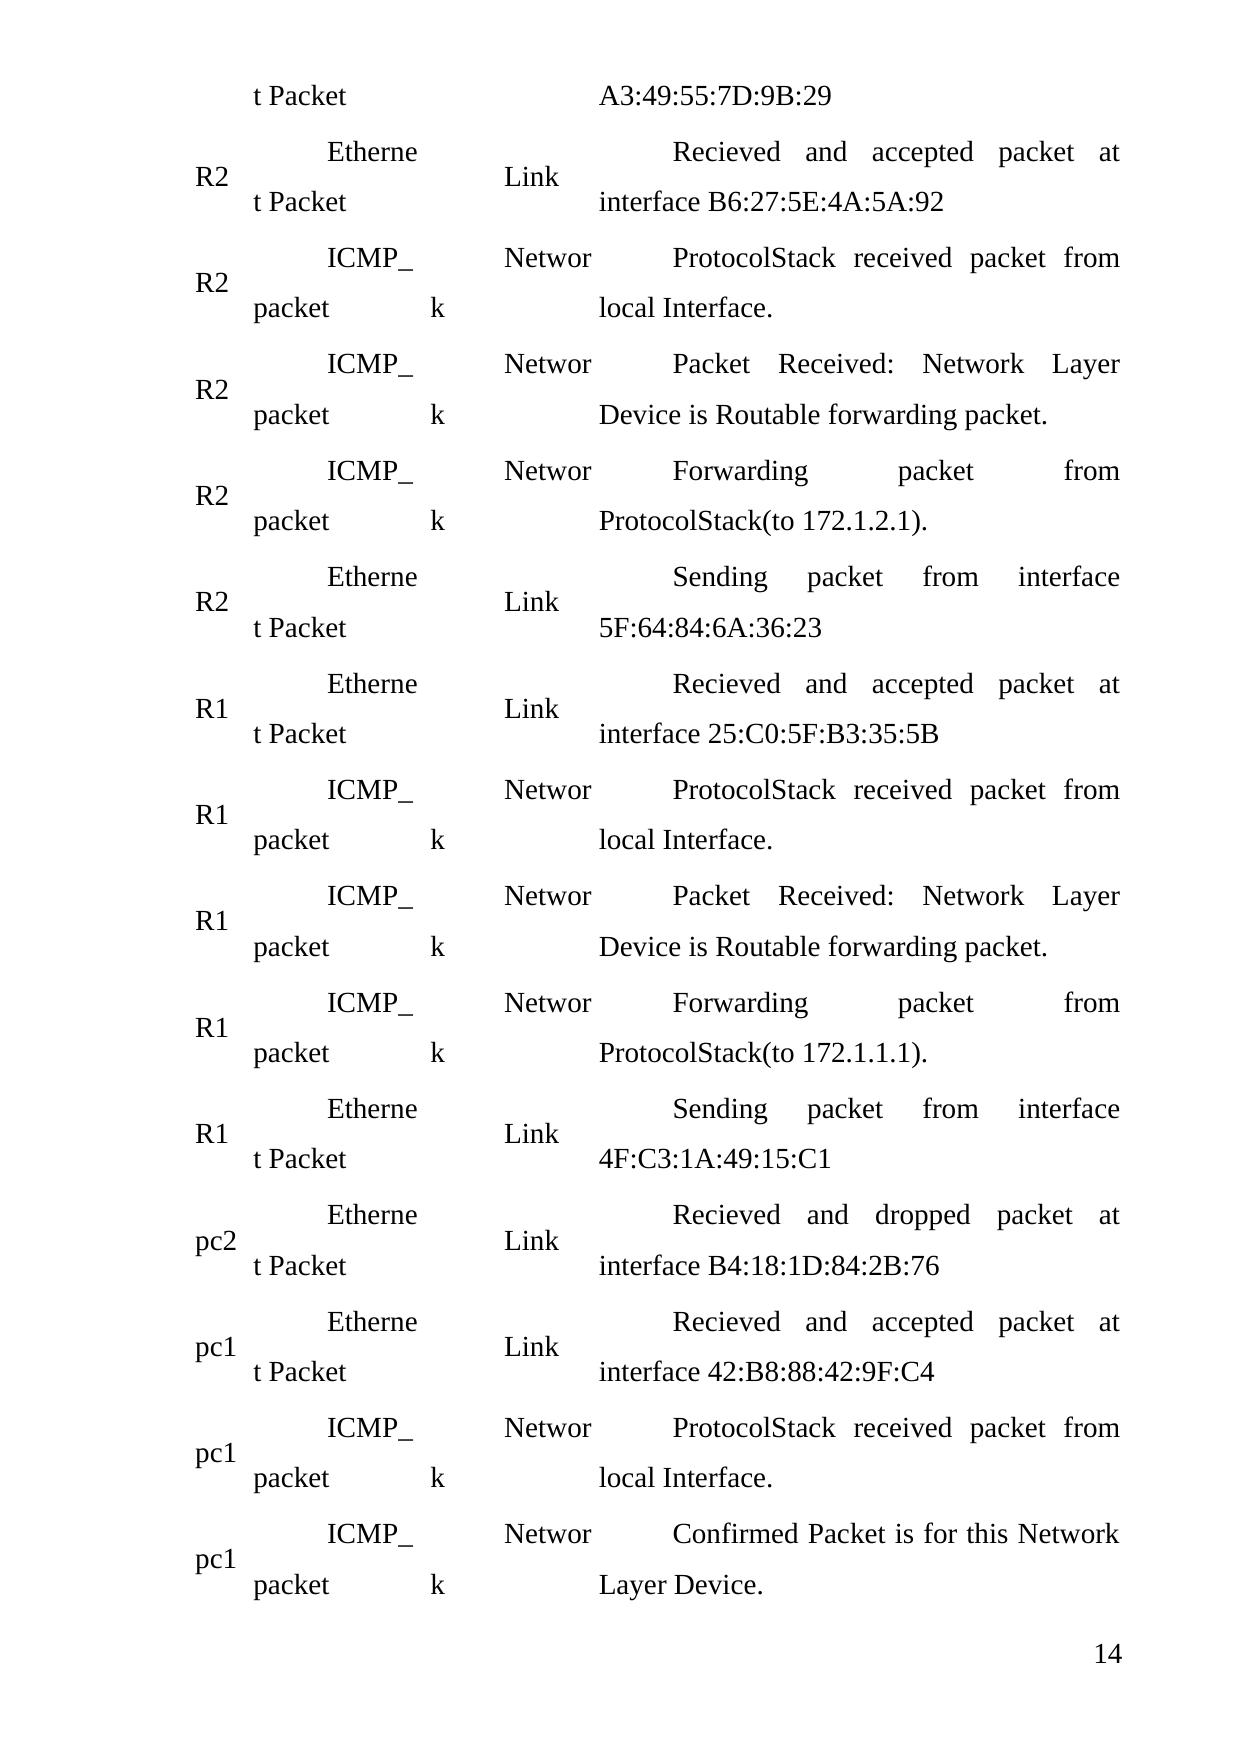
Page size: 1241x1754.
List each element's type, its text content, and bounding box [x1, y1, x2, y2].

table_cell pc1 [118, 1301, 250, 1407]
table_cell ICMP_packet [250, 1407, 427, 1514]
table_cell Forwarding packet from ProtocolStack(to 172.1.1.1). [596, 982, 1123, 1088]
table_cell R2 [118, 238, 250, 344]
table_cell R1 [118, 769, 250, 876]
table_cell Link [427, 556, 596, 663]
table_cell R2 [118, 450, 250, 556]
table_cell Confirmed Packet is for this Network Layer Device. [596, 1514, 1123, 1620]
table_cell Ethernet Packet [250, 663, 427, 769]
table_cell ProtocolStack received packet from local Interface. [596, 238, 1123, 344]
table_cell Network [427, 1407, 596, 1514]
table_cell R1 [118, 663, 250, 769]
table_cell Link [427, 1301, 596, 1407]
table_cell Recieved and accepted packet at interface 42:B8:88:42:9F:C4 [596, 1301, 1123, 1407]
table_cell [427, 75, 596, 131]
table_cell ICMP_packet [250, 450, 427, 556]
table_cell R1 [118, 982, 250, 1088]
table_cell Sending packet from interface 4F:C3:1A:49:15:C1 [596, 1088, 1123, 1194]
table_cell [118, 75, 250, 131]
table_cell ProtocolStack received packet from local Interface. [596, 769, 1123, 876]
table_cell ICMP_packet [250, 876, 427, 982]
table_cell Network [427, 1514, 596, 1620]
table_cell R1 [118, 1088, 250, 1194]
table_cell Ethernet Packet [250, 131, 427, 237]
table_cell Link [427, 1088, 596, 1194]
table_cell ProtocolStack received packet from local Interface. [596, 1407, 1123, 1514]
table_cell Forwarding packet from ProtocolStack(to 172.1.2.1). [596, 450, 1123, 556]
table_cell Ethernet Packet [250, 1088, 427, 1194]
table_cell pc1 [118, 1514, 250, 1620]
table_cell Recieved and accepted packet at interface B6:27:5E:4A:5A:92 [596, 131, 1123, 237]
table_cell Recieved and dropped packet at interface B4:18:1D:84:2B:76 [596, 1195, 1123, 1301]
table_cell pc2 [118, 1195, 250, 1301]
table_cell Network [427, 450, 596, 556]
table_cell Packet Received: Network Layer Device is Routable forwarding packet. [596, 344, 1123, 450]
table_cell ICMP_packet [250, 238, 427, 344]
table_cell Recieved and accepted packet at interface 25:C0:5F:B3:35:5B [596, 663, 1123, 769]
table_cell Network [427, 982, 596, 1088]
table_cell R2 [118, 556, 250, 663]
table_cell R2 [118, 131, 250, 237]
table_cell ICMP_packet [250, 344, 427, 450]
table_cell Network [427, 344, 596, 450]
table_cell ICMP_packet [250, 1514, 427, 1620]
table_cell pc1 [118, 1407, 250, 1514]
table_cell Network [427, 876, 596, 982]
table_cell R1 [118, 876, 250, 982]
table_cell Sending packet from interface 5F:64:84:6A:36:23 [596, 556, 1123, 663]
table_cell t Packet [250, 75, 427, 131]
table_cell Packet Received: Network Layer Device is Routable forwarding packet. [596, 876, 1123, 982]
table_cell ICMP_packet [250, 982, 427, 1088]
table_cell Ethernet Packet [250, 556, 427, 663]
table_cell Link [427, 131, 596, 237]
table_cell Link [427, 663, 596, 769]
table_cell Link [427, 1195, 596, 1301]
table_cell Network [427, 238, 596, 344]
table_cell R2 [118, 344, 250, 450]
table_cell Network [427, 769, 596, 876]
table_cell Ethernet Packet [250, 1301, 427, 1407]
table_cell A3:49:55:7D:9B:29 [596, 75, 1123, 131]
table_cell Ethernet Packet [250, 1195, 427, 1301]
table_cell ICMP_packet [250, 769, 427, 876]
